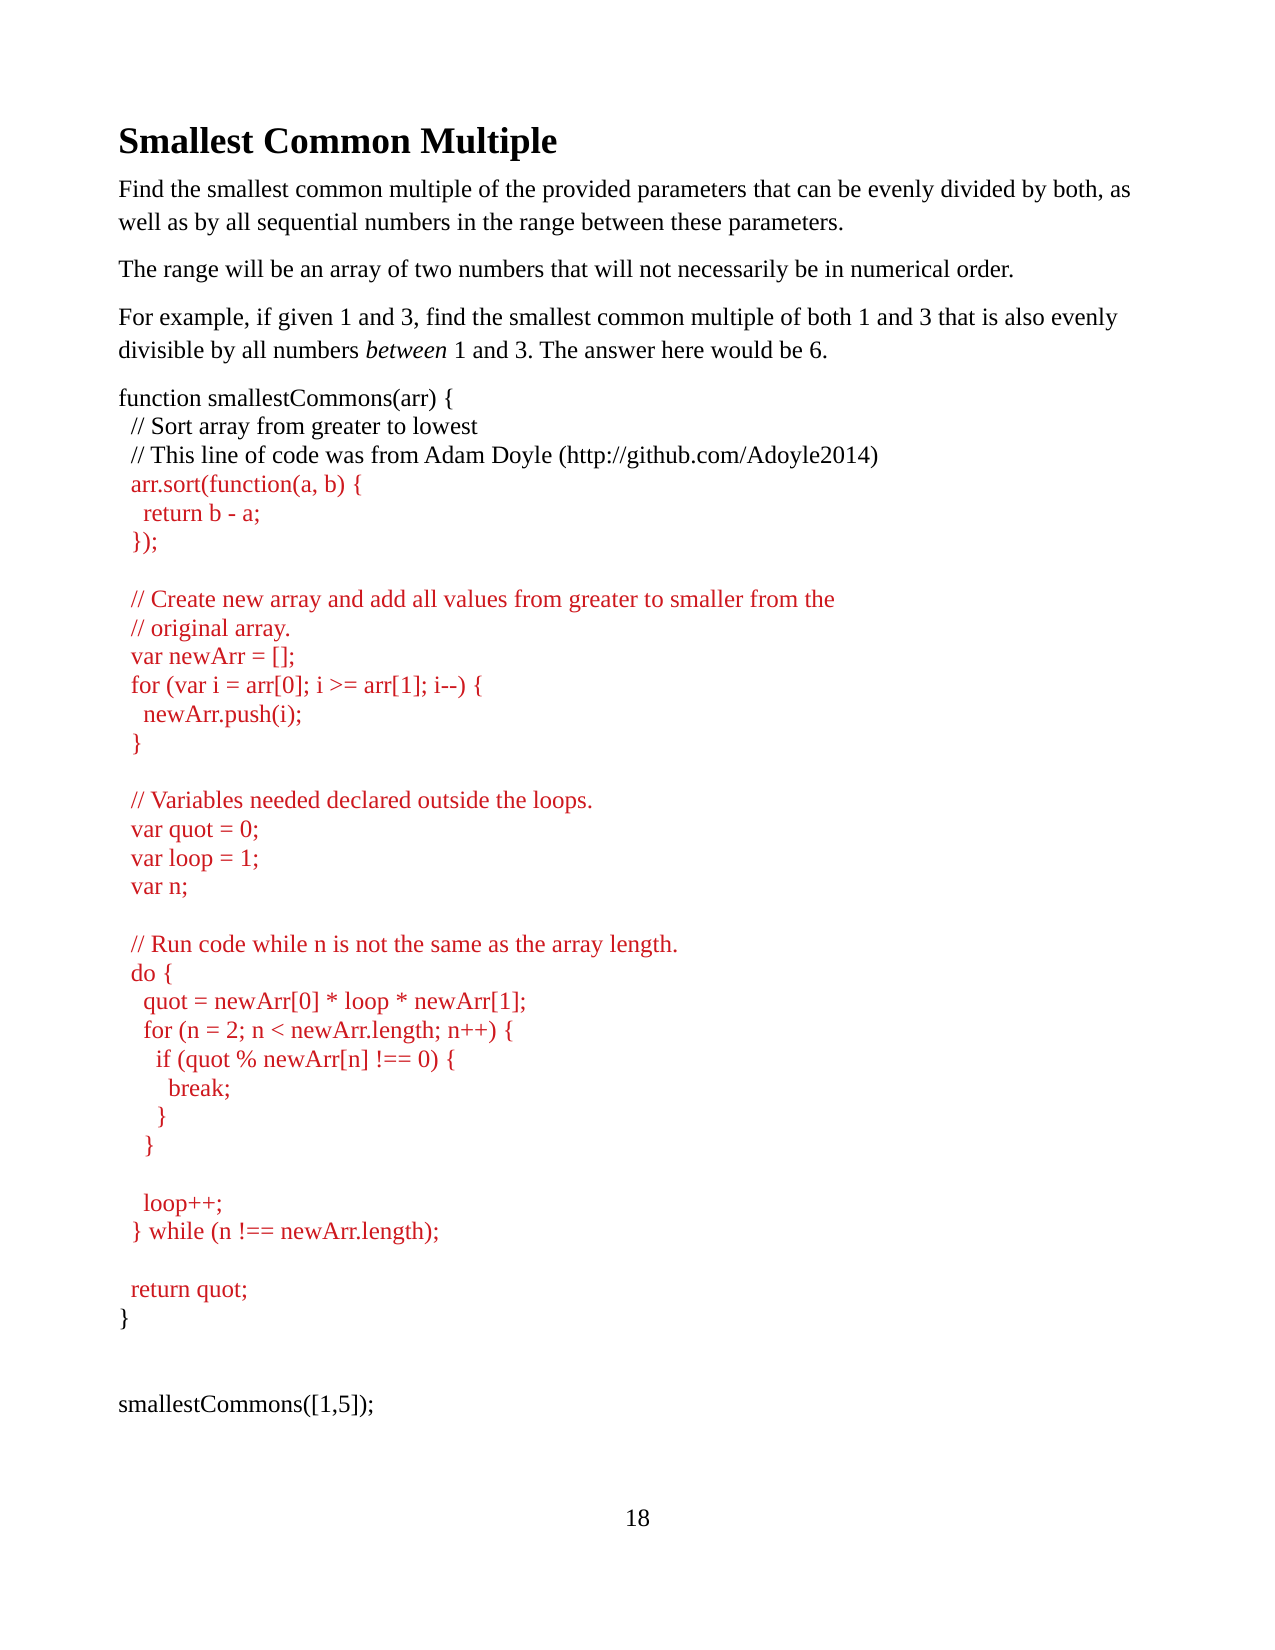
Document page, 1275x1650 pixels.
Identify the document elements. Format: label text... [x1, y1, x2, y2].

text } [118, 1303, 1157, 1331]
subtitle Smallest Common Multiple [118, 118, 1157, 161]
text } [118, 1101, 1157, 1130]
text loop++; [118, 1188, 1157, 1216]
text for (n = 2; n < newArr.length; n++) { [118, 1015, 1157, 1044]
text quot = newArr[0] * loop * newArr[1]; [118, 986, 1157, 1015]
text // Run code while n is not the same as the array length. [118, 929, 1157, 958]
text // This line of code was from Adam Doyle (http://github.com/Adoyle2014) [118, 440, 1157, 469]
text var quot = 0; [118, 814, 1157, 843]
text // Variables needed declared outside the loops. [118, 785, 1157, 814]
text function smallestCommons(arr) { [118, 383, 1157, 411]
text For example, if given 1 and 3, find the smallest common multiple of both 1 and 3 that is also evenly divisible by all numbers between 1 and 3. The answer here would be 6. [118, 302, 1157, 364]
text }); [118, 526, 1157, 555]
text return b - a; [118, 498, 1157, 526]
text for (var i = arr[0]; i >= arr[1]; i--) { [118, 670, 1157, 699]
text // original array. [118, 613, 1157, 641]
text smallestCommons([1,5]); [118, 1389, 1157, 1418]
text newArr.push(i); [118, 699, 1157, 728]
text } [118, 728, 1157, 756]
text // Sort array from greater to lowest [118, 411, 1157, 440]
text } [118, 1130, 1157, 1159]
text break; [118, 1073, 1157, 1101]
text } while (n !== newArr.length); [118, 1216, 1157, 1245]
text Find the smallest common multiple of the provided parameters that can be evenly divided by both, as well as by all sequential numbers in the range between these parameters. [118, 174, 1157, 236]
text if (quot % newArr[n] !== 0) { [118, 1044, 1157, 1073]
text arr.sort(function(a, b) { [118, 469, 1157, 498]
text do { [118, 958, 1157, 986]
text // Create new array and add all values from greater to smaller from the [118, 584, 1157, 613]
text The range will be an array of two numbers that will not necessarily be in numerical order. [118, 254, 1157, 283]
text return quot; [118, 1274, 1157, 1303]
text var n; [118, 871, 1157, 900]
text var loop = 1; [118, 843, 1157, 871]
text var newArr = []; [118, 641, 1157, 670]
